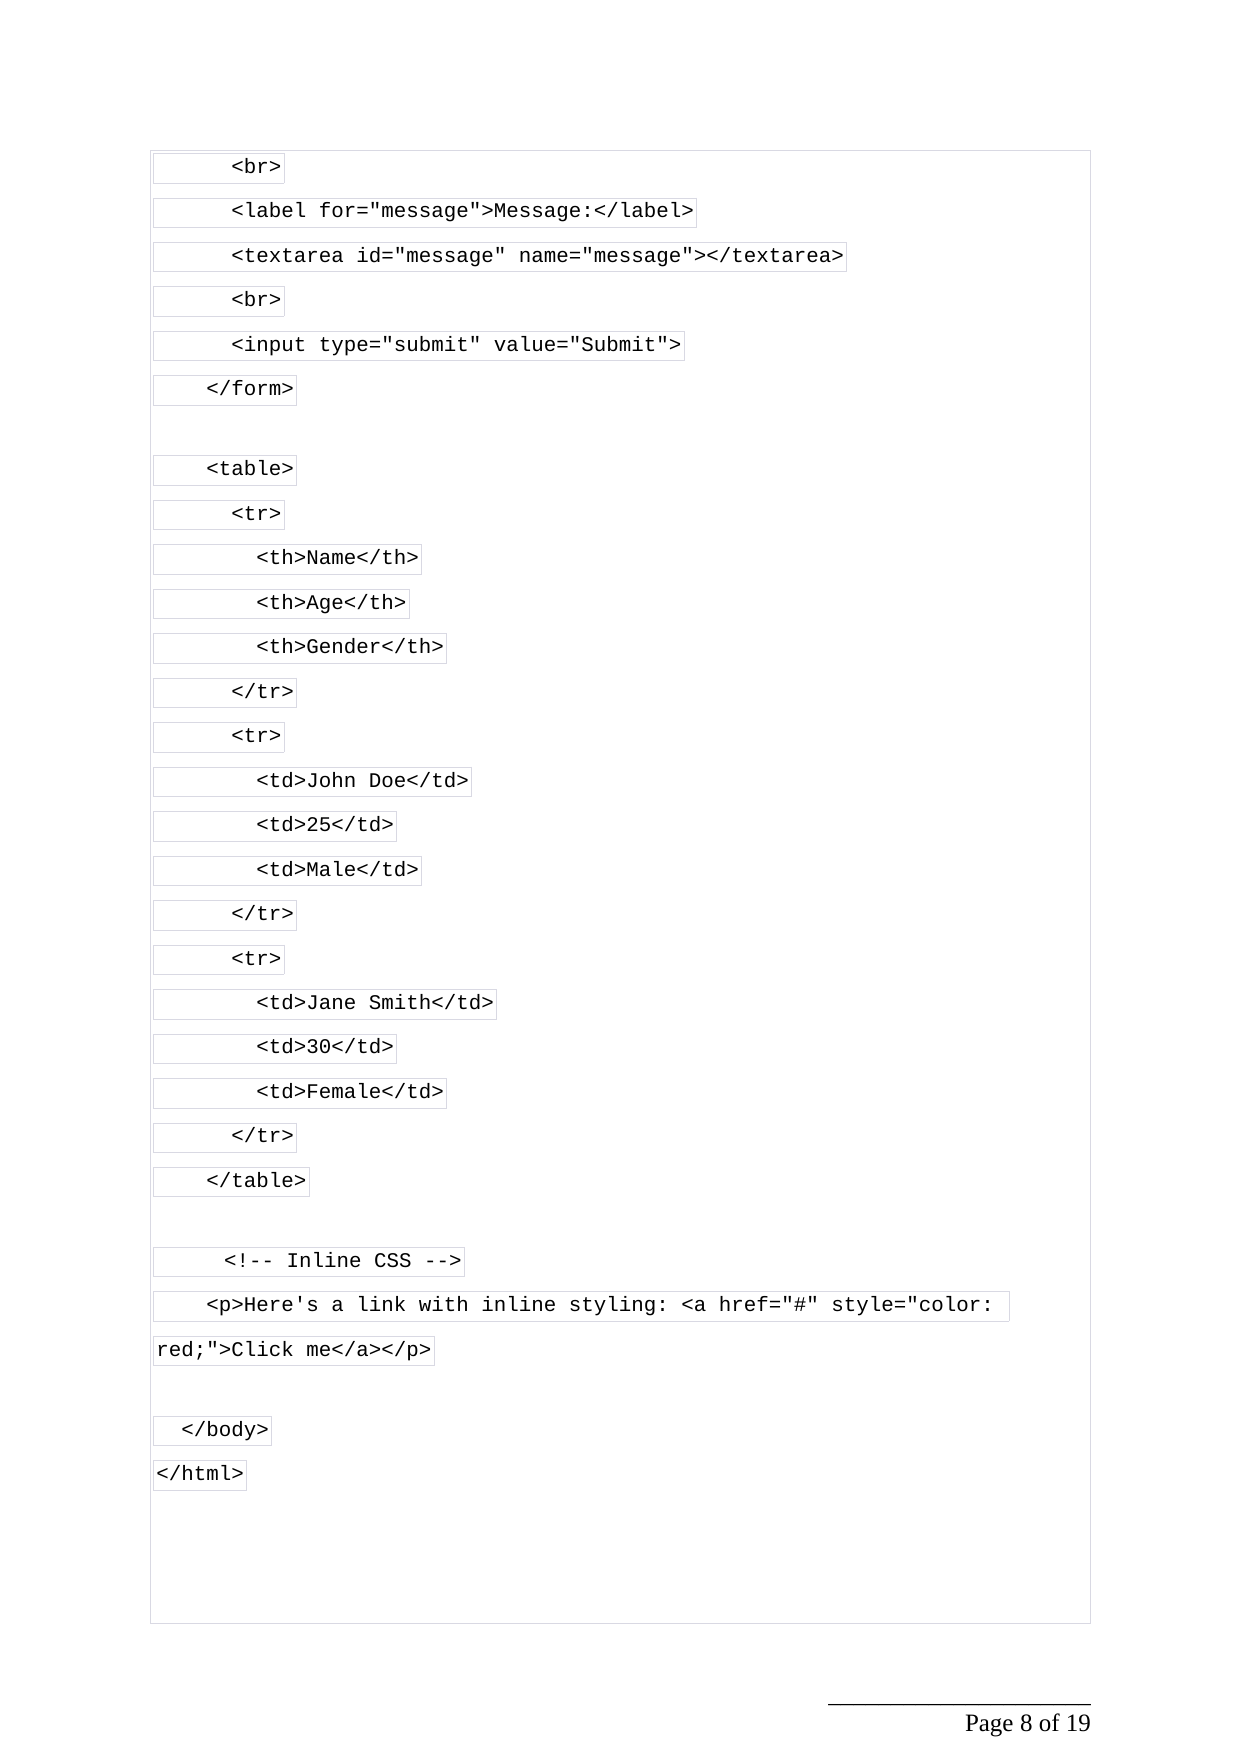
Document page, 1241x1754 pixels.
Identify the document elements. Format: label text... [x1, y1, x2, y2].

text <input type="submit" value="Submit"> [151, 328, 1090, 361]
text <label for="message">Message:</label> [151, 194, 1090, 227]
text <th>Gender</th> [151, 630, 1090, 663]
text <th>Name</th> [151, 541, 1090, 574]
text <td>Jane Smith</td> [151, 986, 1090, 1019]
text <!-- Inline CSS --> [151, 1244, 1090, 1277]
text <br> [151, 283, 1090, 316]
text </tr> [151, 897, 1090, 930]
text </form> [151, 372, 1090, 405]
text <p>Here's a link with inline styling: <a href="#" style="color: red;">Click me</a></p> [151, 1288, 1090, 1366]
text </tr> [151, 1119, 1090, 1152]
text </tr> [151, 675, 1090, 707]
text <td>30</td> [151, 1031, 1090, 1063]
text <tr> [151, 497, 1090, 529]
text </body> [151, 1413, 1090, 1445]
text <td>25</td> [151, 808, 1090, 841]
text <th>Age</th> [151, 586, 1090, 618]
text <textarea id="message" name="message"></textarea> [151, 239, 1090, 272]
text <td>Female</td> [151, 1075, 1090, 1108]
text <br> [151, 151, 1090, 183]
text <table> [151, 452, 1090, 485]
text <tr> [151, 942, 1090, 974]
text </html> [151, 1457, 1090, 1490]
text <tr> [151, 719, 1090, 752]
text </table> [151, 1164, 1090, 1197]
text <td>Male</td> [151, 853, 1090, 885]
text <td>John Doe</td> [151, 764, 1090, 796]
